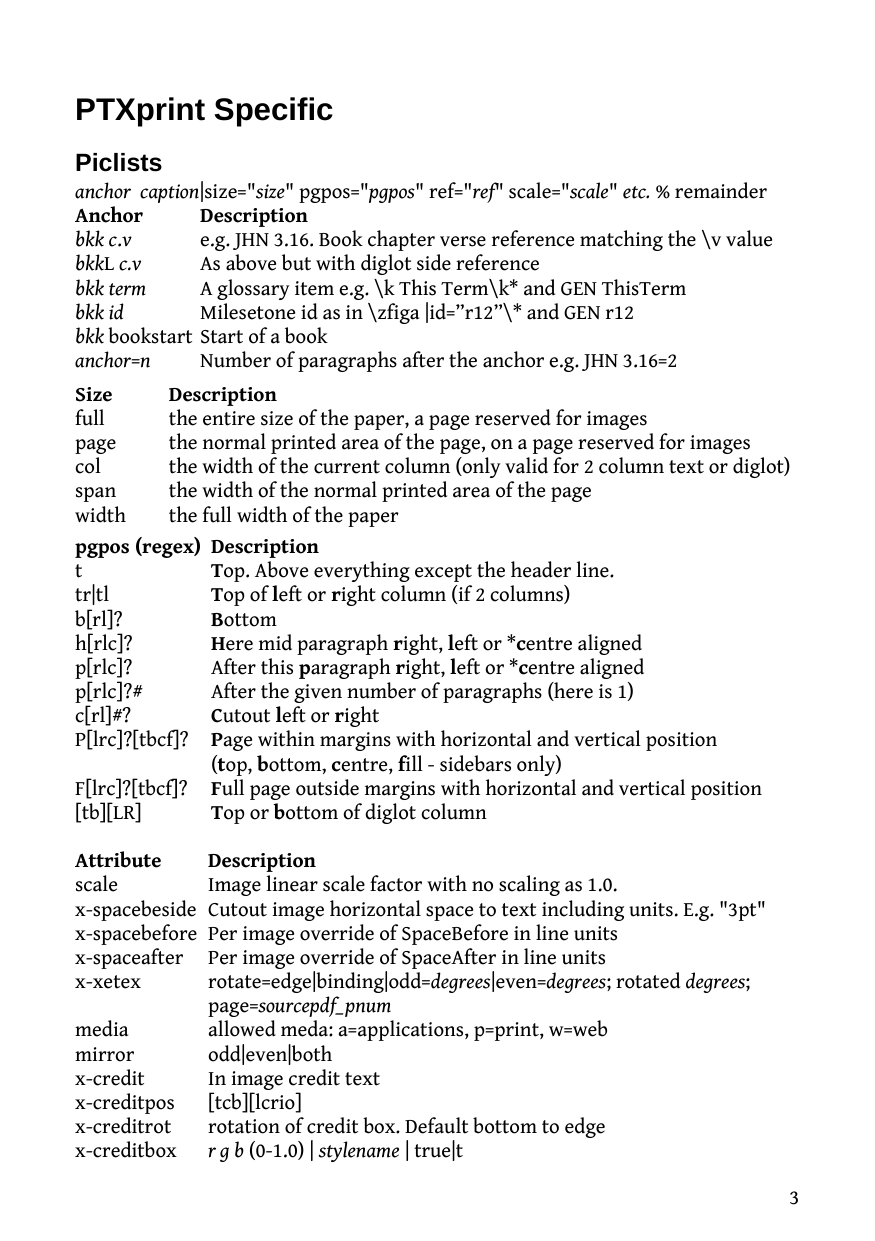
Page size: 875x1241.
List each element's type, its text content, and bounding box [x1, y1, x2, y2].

table_cell mirror [75, 1043, 208, 1067]
table_cell bkk term [75, 277, 200, 301]
table_header pgpos (regex) [75, 535, 211, 559]
table_cell allowed meda: a=applications, p=print, w=web [208, 1019, 796, 1043]
table_cell rotation of credit box. Default bottom to edge [208, 1115, 796, 1139]
table_cell x-spaceafter [75, 946, 208, 970]
table_cell x-creditrot [75, 1115, 208, 1139]
table_cell x-creditbox [75, 1140, 208, 1164]
table_cell b[rl]? [75, 608, 211, 632]
table_cell the normal printed area of the page, on a page reserved for images [169, 431, 796, 456]
table_cell x-credit [75, 1067, 208, 1091]
table_cell t [75, 560, 211, 584]
list anchor caption|size="size" pgpos="pgpos" ref="ref" scale="scale" etc. % remainder [75, 180, 799, 204]
table_cell r g b (0-1.0) | stylename | true|t [208, 1140, 796, 1164]
table_cell Top or bottom of diglot column [211, 801, 796, 825]
table_cell h[rlc]? [75, 632, 211, 656]
table_cell the full width of the paper [169, 504, 796, 528]
table_header Description [169, 383, 796, 407]
table_cell P[lrc]?[tbcf]? [75, 729, 211, 777]
table_cell bkk c.v [75, 228, 200, 252]
table_cell e.g. JHN 3.16. Book chapter verse reference matching the \v value [200, 228, 797, 252]
table_cell rotate=edge|binding|odd=degrees|even=degrees; rotated degrees; page=sourcepdf_pnum [208, 970, 796, 1019]
table_header Attribute [75, 850, 208, 874]
table_cell Cutout left or right [211, 705, 796, 729]
table_cell width [75, 504, 169, 528]
table_cell x-creditpos [75, 1091, 208, 1115]
table_cell After this paragraph right, left or *centre aligned [211, 656, 796, 680]
table_header Size [75, 383, 169, 407]
table_cell Here mid paragraph right, left or *centre aligned [211, 632, 796, 656]
table_cell Cutout image horizontal space to text including units. E.g. "3pt" [208, 898, 796, 922]
subtitle Piclists [75, 148, 799, 177]
table_cell Start of a book [200, 325, 797, 349]
table_cell x-xetex [75, 970, 208, 1019]
table_cell the width of the normal printed area of the page [169, 480, 796, 504]
table_header Description [200, 204, 797, 228]
table_cell full [75, 407, 169, 431]
table_cell Per image override of SpaceAfter in line units [208, 946, 796, 970]
table_cell the entire size of the paper, a page reserved for images [169, 407, 796, 431]
table_cell span [75, 480, 169, 504]
table_cell x-spacebeside [75, 898, 208, 922]
table_cell Number of paragraphs after the anchor e.g. JHN 3.16=2 [200, 349, 797, 373]
table_cell [tb][LR] [75, 801, 211, 825]
table_cell Image linear scale factor with no scaling as 1.0. [208, 874, 796, 898]
table_cell Full page outside margins with horizontal and vertical position [211, 777, 796, 801]
table_cell A glossary item e.g. \k This Term\k* and GEN ThisTerm [200, 277, 797, 301]
table_cell Per image override of SpaceBefore in line units [208, 922, 796, 946]
table_cell page [75, 431, 169, 456]
table_cell col [75, 456, 169, 480]
table_cell p[rlc]? [75, 656, 211, 680]
table_cell x-spacebefore [75, 922, 208, 946]
table_cell media [75, 1019, 208, 1043]
table_cell Top of left or right column (if 2 columns) [211, 584, 796, 608]
table_cell F[lrc]?[tbcf]? [75, 777, 211, 801]
table_header Description [208, 850, 796, 874]
table_cell As above but with diglot side reference [200, 253, 797, 277]
table_cell Milesetone id as in \zfiga |id=”r12”\* and GEN r12 [200, 301, 797, 325]
table_cell Page within margins with horizontal and vertical position (top, bottom, centre, fill - sidebars only) [211, 729, 796, 777]
table_cell tr|tl [75, 584, 211, 608]
table_header Description [211, 535, 796, 559]
table_cell p[rlc]?# [75, 680, 211, 704]
table_cell odd|even|both [208, 1043, 796, 1067]
table_cell anchor=n [75, 349, 200, 373]
subtitle PTXprint Specific [75, 91, 799, 127]
table_cell the width of the current column (only valid for 2 column text or diglot) [169, 456, 796, 480]
table_cell Top. Above everything except the header line. [211, 560, 796, 584]
table_cell bkk bookstart [75, 325, 200, 349]
table_cell [tcb][lcrio] [208, 1091, 796, 1115]
table_cell Bottom [211, 608, 796, 632]
table_cell After the given number of paragraphs (here is 1) [211, 680, 796, 704]
table_cell scale [75, 874, 208, 898]
table_cell bkkL c.v [75, 253, 200, 277]
table_cell c[rl]#? [75, 705, 211, 729]
table_cell bkk id [75, 301, 200, 325]
table_header Anchor [75, 204, 200, 228]
table_cell In image credit text [208, 1067, 796, 1091]
